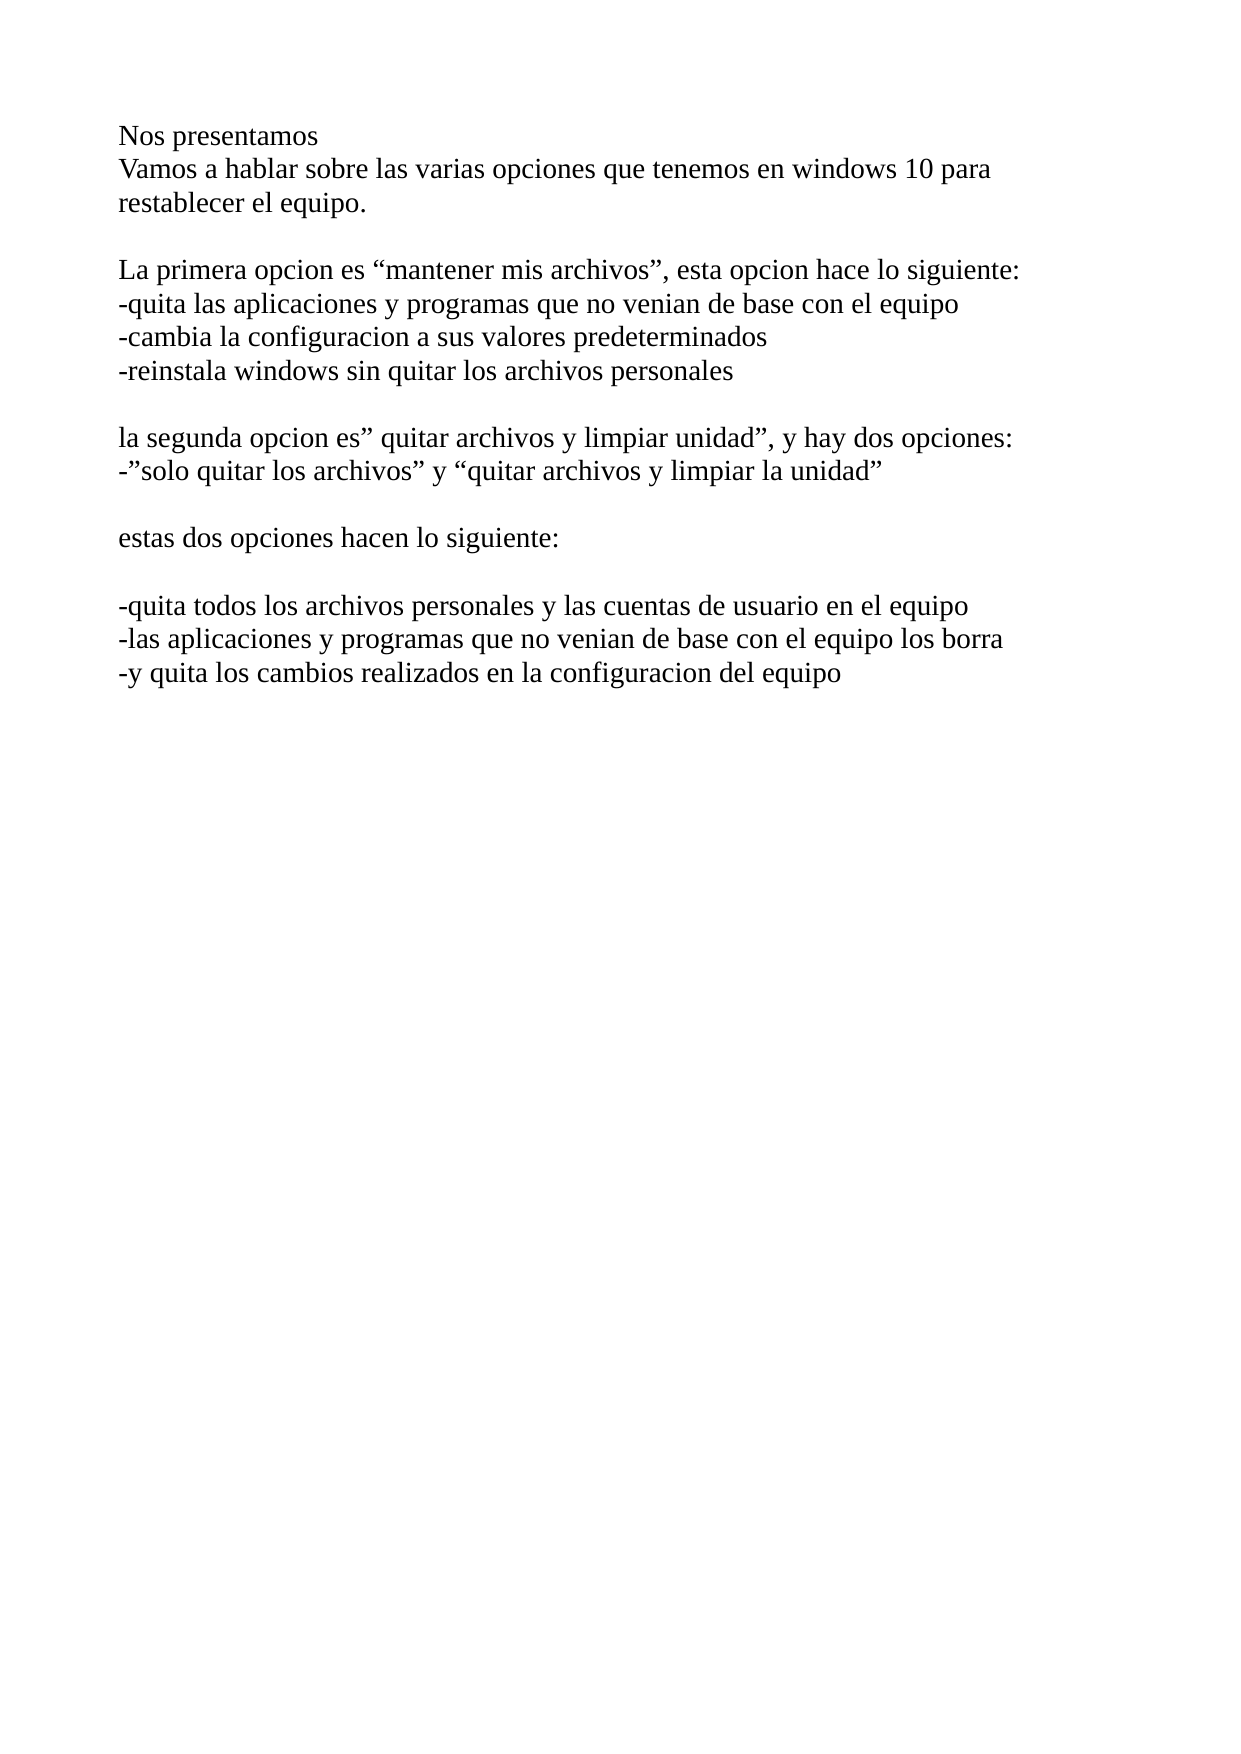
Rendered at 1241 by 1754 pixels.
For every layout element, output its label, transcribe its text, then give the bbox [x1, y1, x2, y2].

text estas dos opciones hacen lo siguiente: [118, 521, 1122, 554]
text Nos presentamos [118, 118, 1122, 152]
text -quita las aplicaciones y programas que no venian de base con el equipo [118, 286, 1122, 319]
text La primera opcion es “mantener mis archivos”, esta opcion hace lo siguiente: [118, 252, 1122, 286]
text la segunda opcion es” quitar archivos y limpiar unidad”, y hay dos opciones: [118, 420, 1122, 453]
text -reinstala windows sin quitar los archivos personales [118, 353, 1122, 386]
text -y quita los cambios realizados en la configuracion del equipo [118, 655, 1122, 688]
text -cambia la configuracion a sus valores predeterminados [118, 319, 1122, 353]
text Vamos a hablar sobre las varias opciones que tenemos en windows 10 para restablecer el equipo. [118, 152, 1122, 219]
text -quita todos los archivos personales y las cuentas de usuario en el equipo [118, 588, 1122, 621]
text -las aplicaciones y programas que no venian de base con el equipo los borra [118, 621, 1122, 655]
text -”solo quitar los archivos” y “quitar archivos y limpiar la unidad” [118, 453, 1122, 487]
